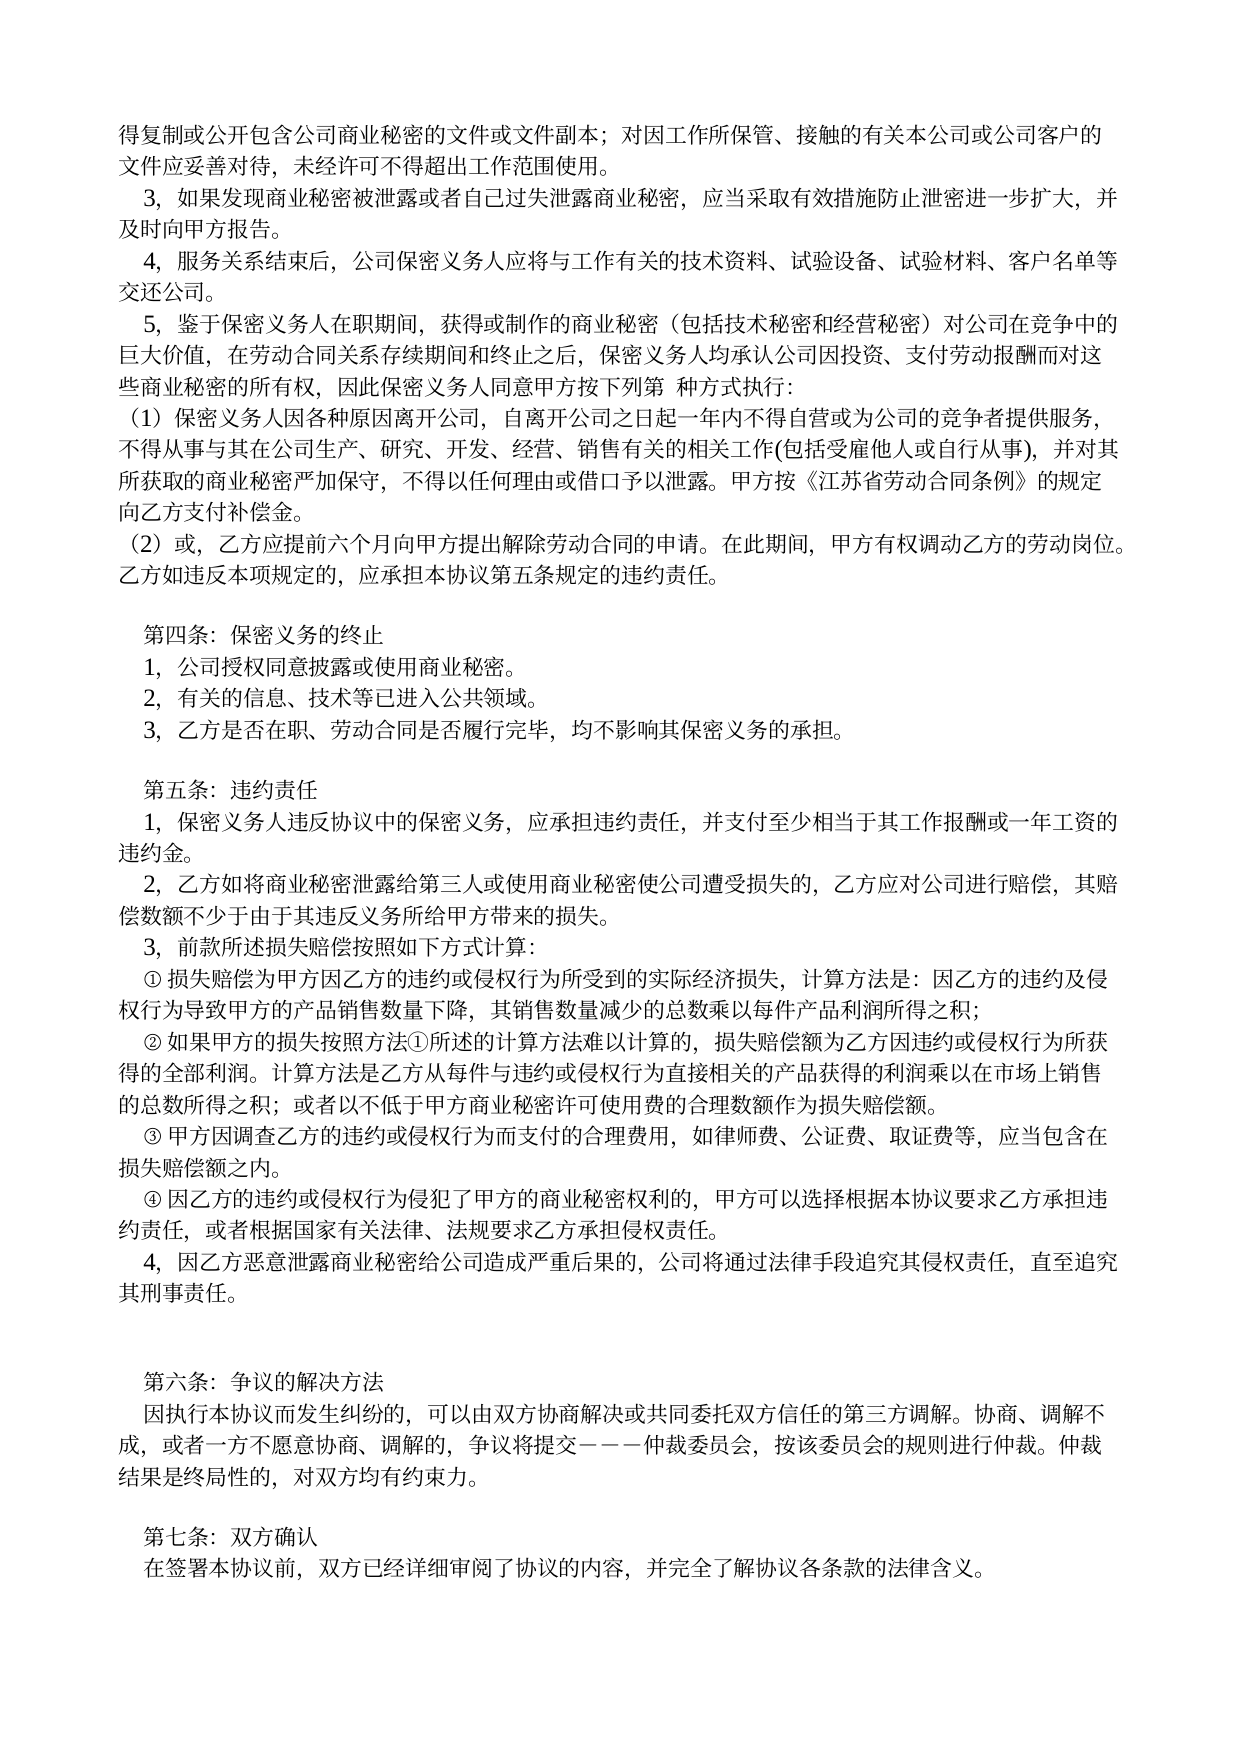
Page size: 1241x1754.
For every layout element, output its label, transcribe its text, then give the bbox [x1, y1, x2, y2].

text 得复制或公开包含公司商业秘密的文件或文件副本；对因工作所保管、接触的有关本公司或公司客户的文件应妥善对待，未经许可不得超出工作范围使用。 [118, 118, 1122, 181]
text 3，如果发现商业秘密被泄露或者自己过失泄露商业秘密，应当采取有效措施防止泄密进一步扩大，并及时向甲方报告。 [118, 181, 1122, 244]
text 1，公司授权同意披露或使用商业秘密。 [118, 650, 1122, 682]
text （2）或，乙方应提前六个月向甲方提出解除劳动合同的申请。在此期间，甲方有权调动乙方的劳动岗位。 [118, 527, 1122, 558]
text ②如果甲方的损失按照方法①所述的计算方法难以计算的，损失赔偿额为乙方因违约或侵权行为所获得的全部利润。计算方法是乙方从每件与违约或侵权行为直接相关的产品获得的利润乘以在市场上销售的总数所得之积；或者以不低于甲方商业秘密许可使用费的合理数额作为损失赔偿额。 [118, 1025, 1122, 1119]
text （1）保密义务人因各种原因离开公司，自离开公司之日起一年内不得自营或为公司的竞争者提供服务，不得从事与其在公司生产、研究、开发、经营、销售有关的相关工作(包括受雇他人或自行从事)，并对其所获取的商业秘密严加保守，不得以任何理由或借口予以泄露。甲方按《江苏省劳动合同条例》的规定向乙方支付补偿金。 [118, 401, 1122, 527]
text 2，乙方如将商业秘密泄露给第三人或使用商业秘密使公司遭受损失的，乙方应对公司进行赔偿，其赔偿数额不少于由于其违反义务所给甲方带来的损失。 [118, 868, 1122, 931]
text 4，服务关系结束后，公司保密义务人应将与工作有关的技术资料、试验设备、试验材料、客户名单等交还公司。 [118, 244, 1122, 307]
text 3，乙方是否在职、劳动合同是否履行完毕，均不影响其保密义务的承担。 [118, 713, 1122, 744]
text 3，前款所述损失赔偿按照如下方式计算： [118, 931, 1122, 962]
text ④因乙方的违约或侵权行为侵犯了甲方的商业秘密权利的，甲方可以选择根据本协议要求乙方承担违约责任，或者根据国家有关法律、法规要求乙方承担侵权责任。 [118, 1182, 1122, 1245]
text 第六条：争议的解决方法 [118, 1366, 1122, 1397]
text 4，因乙方恶意泄露商业秘密给公司造成严重后果的，公司将通过法律手段追究其侵权责任，直至追究其刑事责任。 [118, 1245, 1122, 1308]
text 1，保密义务人违反协议中的保密义务，应承担违约责任，并支付至少相当于其工作报酬或一年工资的违约金。 [118, 805, 1122, 868]
text 第四条：保密义务的终止 [118, 619, 1122, 650]
text 第五条：违约责任 [118, 773, 1122, 805]
text ③甲方因调查乙方的违约或侵权行为而支付的合理费用，如律师费、公证费、取证费等，应当包含在损失赔偿额之内。 [118, 1119, 1122, 1182]
text 在签署本协议前，双方已经详细审阅了协议的内容，并完全了解协议各条款的法律含义。 [118, 1552, 1122, 1583]
text ①损失赔偿为甲方因乙方的违约或侵权行为所受到的实际经济损失，计算方法是：因乙方的违约及侵权行为导致甲方的产品销售数量下降，其销售数量减少的总数乘以每件产品利润所得之积； [118, 962, 1122, 1025]
text 第七条：双方确认 [118, 1520, 1122, 1552]
text 因执行本协议而发生纠纷的，可以由双方协商解决或共同委托双方信任的第三方调解。协商、调解不成，或者一方不愿意协商、调解的，争议将提交－－－仲裁委员会，按该委员会的规则进行仲裁。仲裁结果是终局性的，对双方均有约束力。 [118, 1397, 1122, 1491]
text 5，鉴于保密义务人在职期间，获得或制作的商业秘密（包括技术秘密和经营秘密）对公司在竞争中的巨大价值，在劳动合同关系存续期间和终止之后，保密义务人均承认公司因投资、支付劳动报酬而对这些商业秘密的所有权，因此保密义务人同意甲方按下列第 种方式执行： [118, 307, 1122, 401]
text 2，有关的信息、技术等已进入公共领域。 [118, 682, 1122, 713]
text 乙方如违反本项规定的，应承担本协议第五条规定的违约责任。 [118, 558, 1122, 590]
